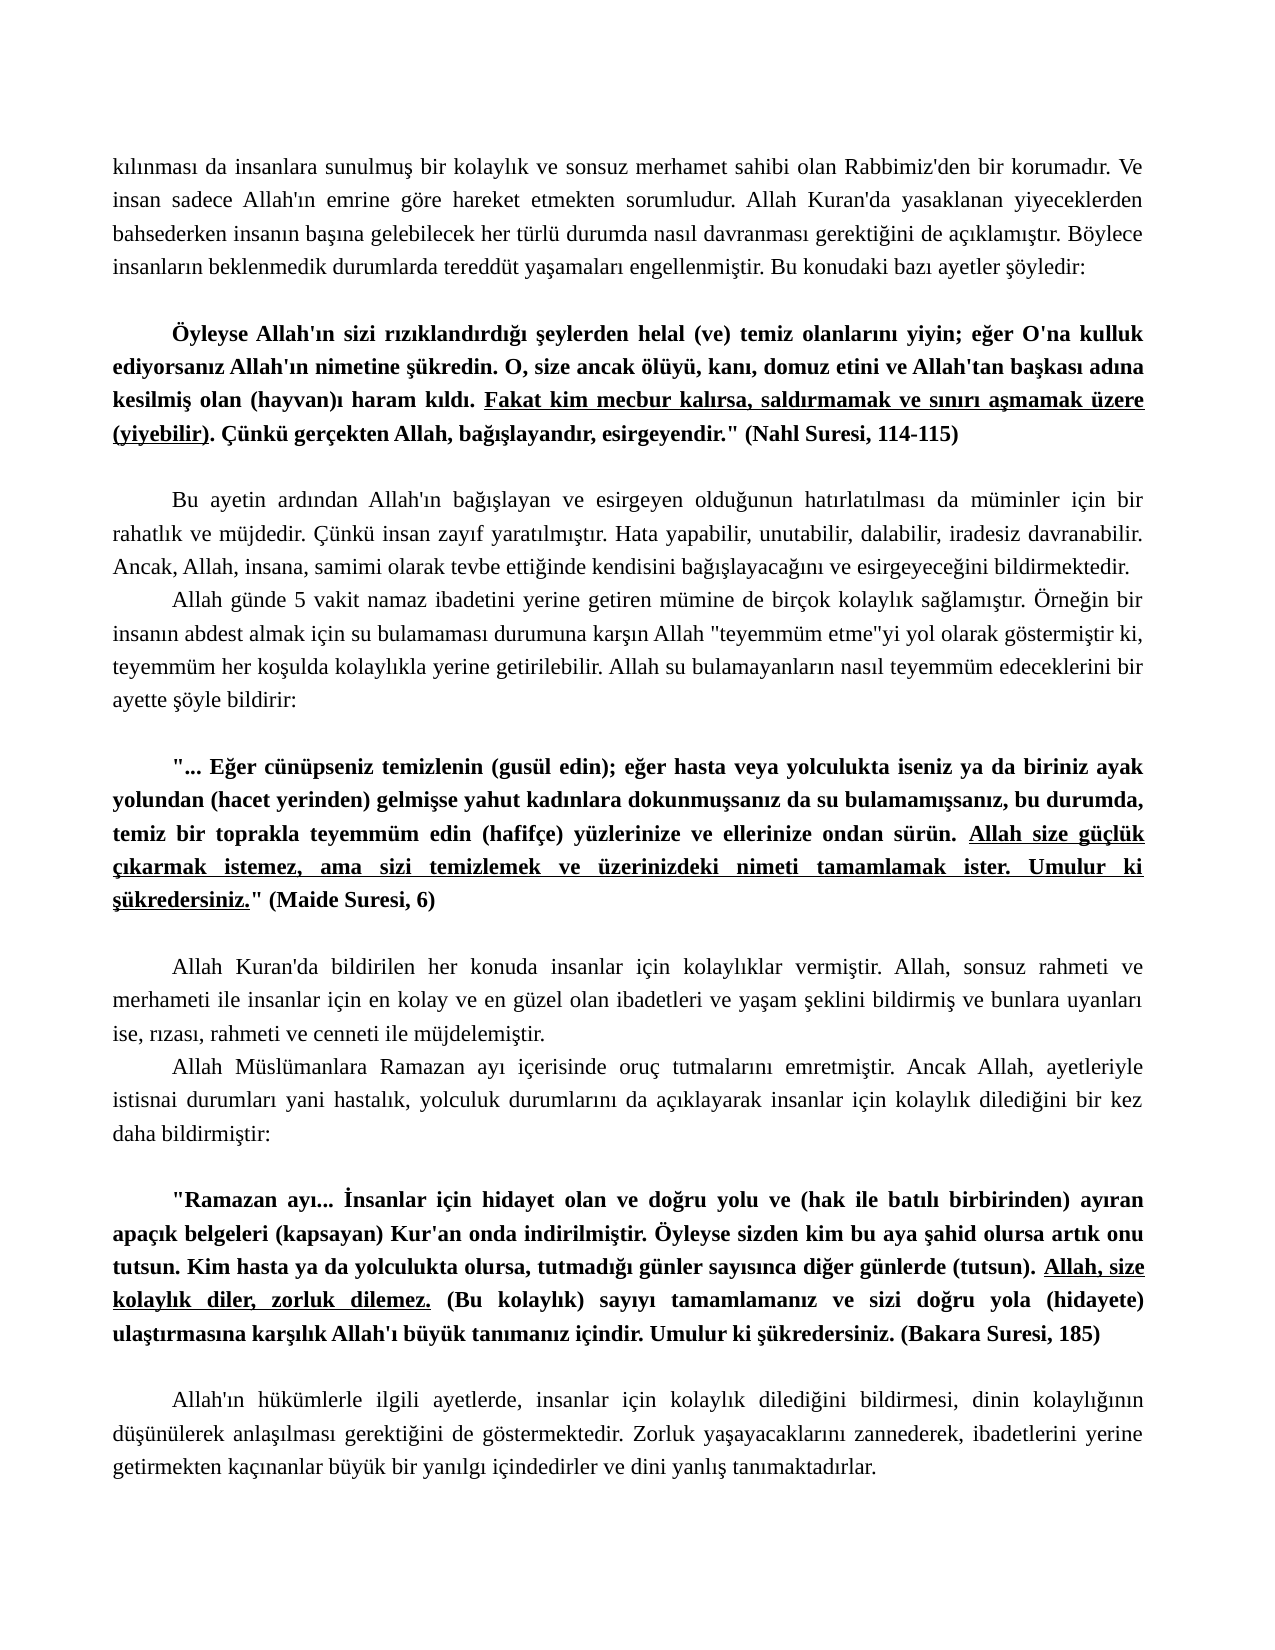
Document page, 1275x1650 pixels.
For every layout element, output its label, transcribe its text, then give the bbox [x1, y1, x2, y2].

text Allah'ın hükümlerle ilgili ayetlerde, insanlar için kolaylık dilediğini bildirmesi, dinin kolaylığının düşünülerek anlaşılması gerektiğini de göstermektedir. Zorluk yaşayacaklarını zannederek, ibadetlerini yerine getirmekten kaçınanlar büyük bir yanılgı içindedirler ve dini yanlış tanımaktadırlar. [112, 1381, 1145, 1481]
text "... Eğer cünüpseniz temizlenin (gusül edin); eğer hasta veya yolculukta iseniz ya da biriniz ayak yolundan (hacet yerinden) gelmişse yahut kadınlara dokunmuşsanız da su bulamamışsanız, bu durumda, temiz bir toprakla teyemmüm edin (hafifçe) yüzlerinize ve ellerinize ondan sürün. Allah size güçlük çıkarmak istemez, ama sizi temizlemek ve üzerinizdeki nimeti tamamlamak ister. Umulur ki şükredersiniz." (Maide Suresi, 6) [112, 748, 1145, 914]
text Öyleyse Allah'ın sizi rızıklandırdığı şeylerden helal (ve) temiz olanlarını yiyin; eğer O'na kulluk ediyorsanız Allah'ın nimetine şükredin. O, size ancak ölüyü, kanı, domuz etini ve Allah'tan başkası adına kesilmiş olan (hayvan)ı haram kıldı. Fakat kim mecbur kalırsa, saldırmamak ve sınırı aşmamak üzere (yiyebilir). Çünkü gerçekten Allah, bağışlayandır, esirgeyendir." (Nahl Suresi, 114-115) [112, 314, 1145, 448]
text "Ramazan ayı... İnsanlar için hidayet olan ve doğru yolu ve (hak ile batılı birbirinden) ayıran apaçık belgeleri (kapsayan) Kur'an onda indirilmiştir. Öyleyse sizden kim bu aya şahid olursa artık onu tutsun. Kim hasta ya da yolculukta olursa, tutmadığı günler sayısınca diğer günlerde (tutsun). Allah, size kolaylık diler, zorluk dilemez. (Bu kolaylık) sayıyı tamamlamanız ve sizi doğru yola (hidayete) ulaştırmasına karşılık Allah'ı büyük tanımanız içindir. Umulur ki şükredersiniz. (Bakara Suresi, 185) [112, 1181, 1145, 1348]
text Allah günde 5 vakit namaz ibadetini yerine getiren mümine de birçok kolaylık sağlamıştır. Örneğin bir insanın abdest almak için su bulamaması durumuna karşın Allah "teyemmüm etme"yi yol olarak göstermiştir ki, teyemmüm her koşulda kolaylıkla yerine getirilebilir. Allah su bulamayanların nasıl teyemmüm edeceklerini bir ayette şöyle bildirir: [112, 581, 1145, 714]
text Bu ayetin ardından Allah'ın bağışlayan ve esirgeyen olduğunun hatırlatılması da müminler için bir rahatlık ve müjdedir. Çünkü insan zayıf yaratılmıştır. Hata yapabilir, unutabilir, dalabilir, iradesiz davranabilir. Ancak, Allah, insana, samimi olarak tevbe ettiğinde kendisini bağışlayacağını ve esirgeyeceğini bildirmektedir. [112, 481, 1145, 581]
text Allah Kuran'da bildirilen her konuda insanlar için kolaylıklar vermiştir. Allah, sonsuz rahmeti ve merhameti ile insanlar için en kolay ve en güzel olan ibadetleri ve yaşam şeklini bildirmiş ve bunlara uyanları ise, rızası, rahmeti ve cenneti ile müjdelemiştir. [112, 948, 1145, 1048]
text Allah Müslümanlara Ramazan ayı içerisinde oruç tutmalarını emretmiştir. Ancak Allah, ayetleriyle istisnai durumları yani hastalık, yolculuk durumlarını da açıklayarak insanlar için kolaylık dilediğini bir kez daha bildirmiştir: [112, 1048, 1145, 1148]
text kılınması da insanlara sunulmuş bir kolaylık ve sonsuz merhamet sahibi olan Rabbimiz'den bir korumadır. Ve insan sadece Allah'ın emrine göre hareket etmekten sorumludur. Allah Kuran'da yasaklanan yiyeceklerden bahsederken insanın başına gelebilecek her türlü durumda nasıl davranması gerektiğini de açıklamıştır. Böylece insanların beklenmedik durumlarda tereddüt yaşamaları engellenmiştir. Bu konudaki bazı ayetler şöyledir: [112, 148, 1145, 281]
